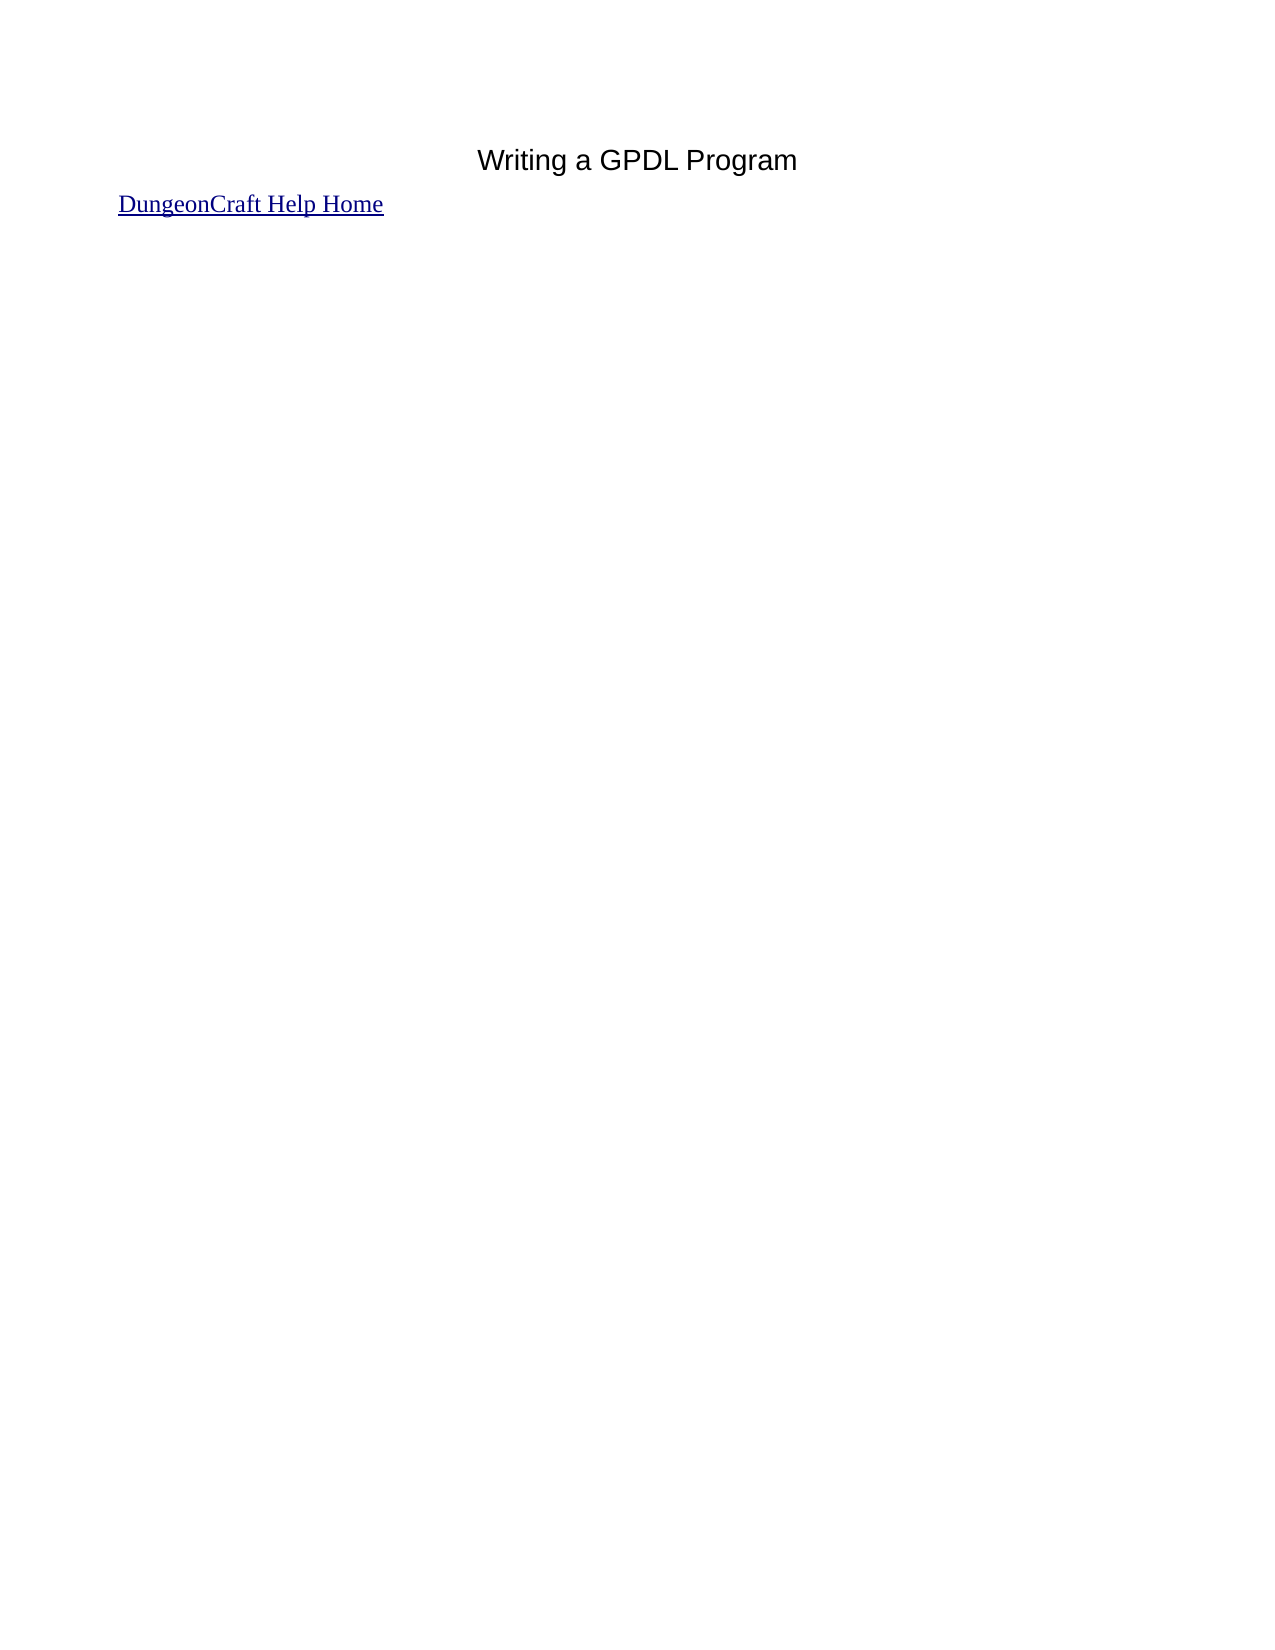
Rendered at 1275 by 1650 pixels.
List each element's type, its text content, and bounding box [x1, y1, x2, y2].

subtitle Writing a GPDL Program [118, 143, 1157, 177]
text DungeonCraft Help Home [118, 189, 1157, 218]
